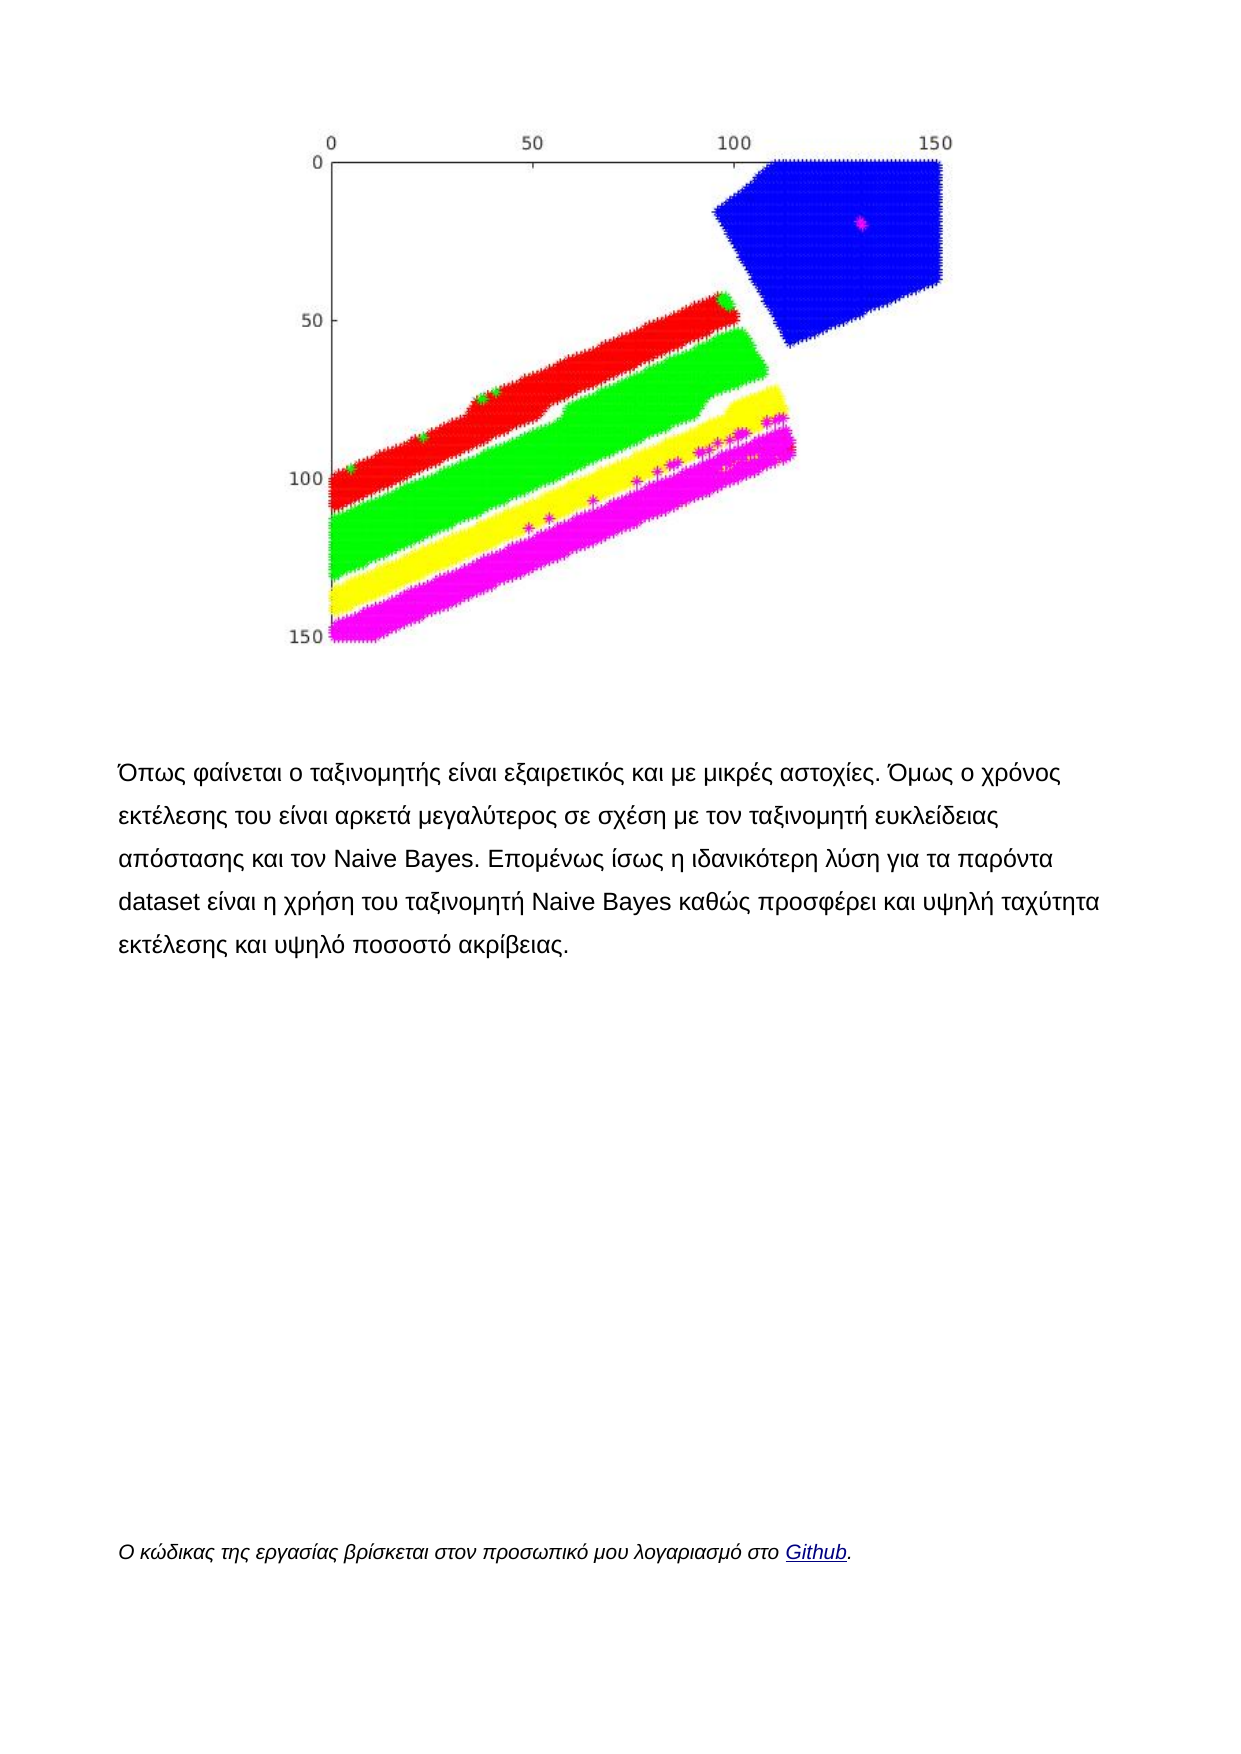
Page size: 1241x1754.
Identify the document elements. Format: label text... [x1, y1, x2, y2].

picture [230, 118, 1010, 701]
text Ο κώδικας της εργασίας βρίσκεται στον προσωπικό μου λογαριασμό στο Github. [118, 1540, 1122, 1564]
text Όπως φαίνεται ο ταξινομητής είναι εξαιρετικός και με μικρές αστοχίες. Όμως ο χρόνος εκτέλεσης του είναι αρκετά μεγαλύτερος σε σχέση με τον ταξινομητή ευκλείδειας απόστασης και τον Naive Bayes. Επομένως ίσως η ιδανικότερη λύση για τα παρόντα dataset είναι η χρήση του ταξινομητή Naive Bayes καθώς προσφέρει και υψηλή ταχύτητα εκτέλεσης και υψηλό ποσοστό ακρίβειας. [118, 758, 1122, 959]
